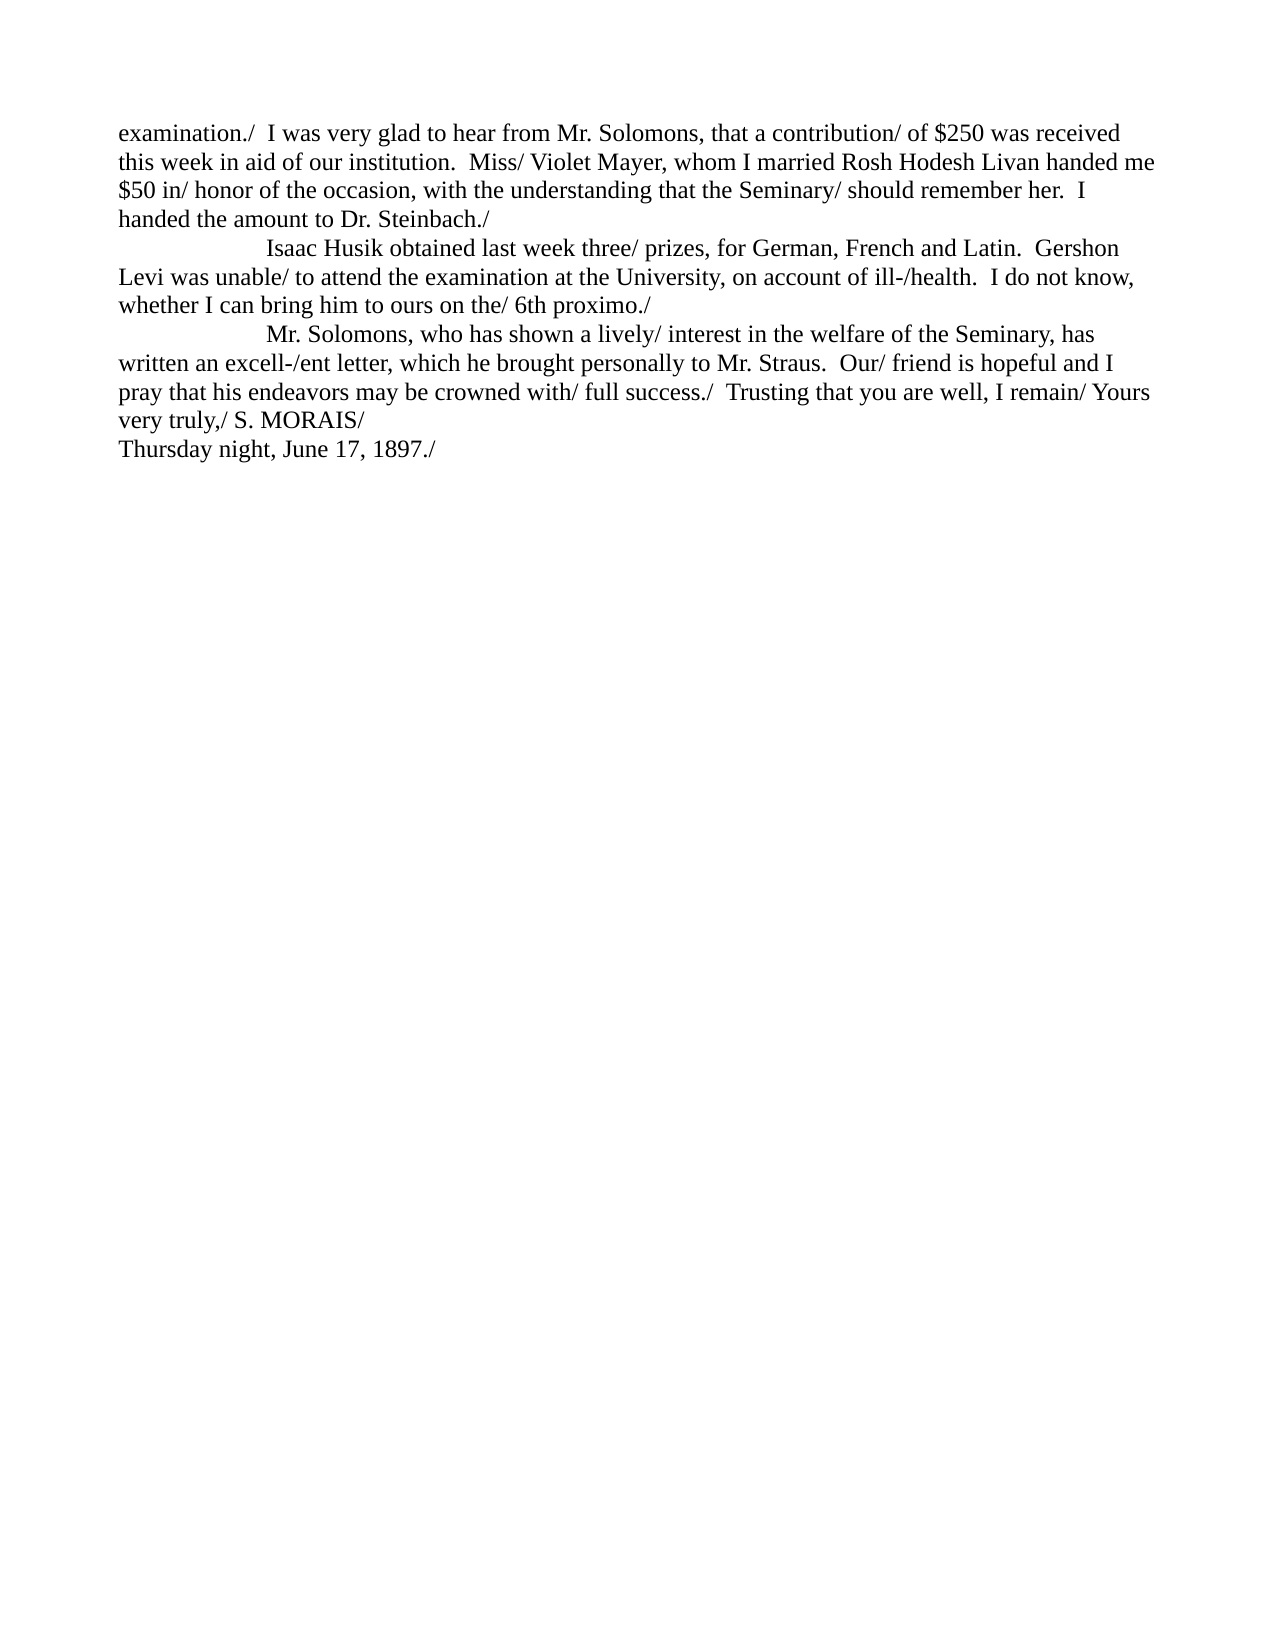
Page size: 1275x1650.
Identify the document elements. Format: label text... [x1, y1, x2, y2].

text Mr. Solomons, who has shown a lively/ interest in the welfare of the Seminary, has written an excell-/ent letter, which he brought personally to Mr. Straus. Our/ friend is hopeful and I pray that his endeavors may be crowned with/ full success./ Trusting that you are well, I remain/ Yours very truly,/ S. MORAIS/ [118, 319, 1157, 434]
text examination./ I was very glad to hear from Mr. Solomons, that a contribution/ of $250 was received this week in aid of our institution. Miss/ Violet Mayer, whom I married Rosh Hodesh Livan handed me $50 in/ honor of the occasion, with the understanding that the Seminary/ should remember her. I handed the amount to Dr. Steinbach./ [118, 118, 1157, 233]
text Thursday night, June 17, 1897./ [118, 434, 1157, 463]
text Isaac Husik obtained last week three/ prizes, for German, French and Latin. Gershon Levi was unable/ to attend the examination at the University, on account of ill-/health. I do not know, whether I can bring him to ours on the/ 6th proximo./ [118, 233, 1157, 319]
